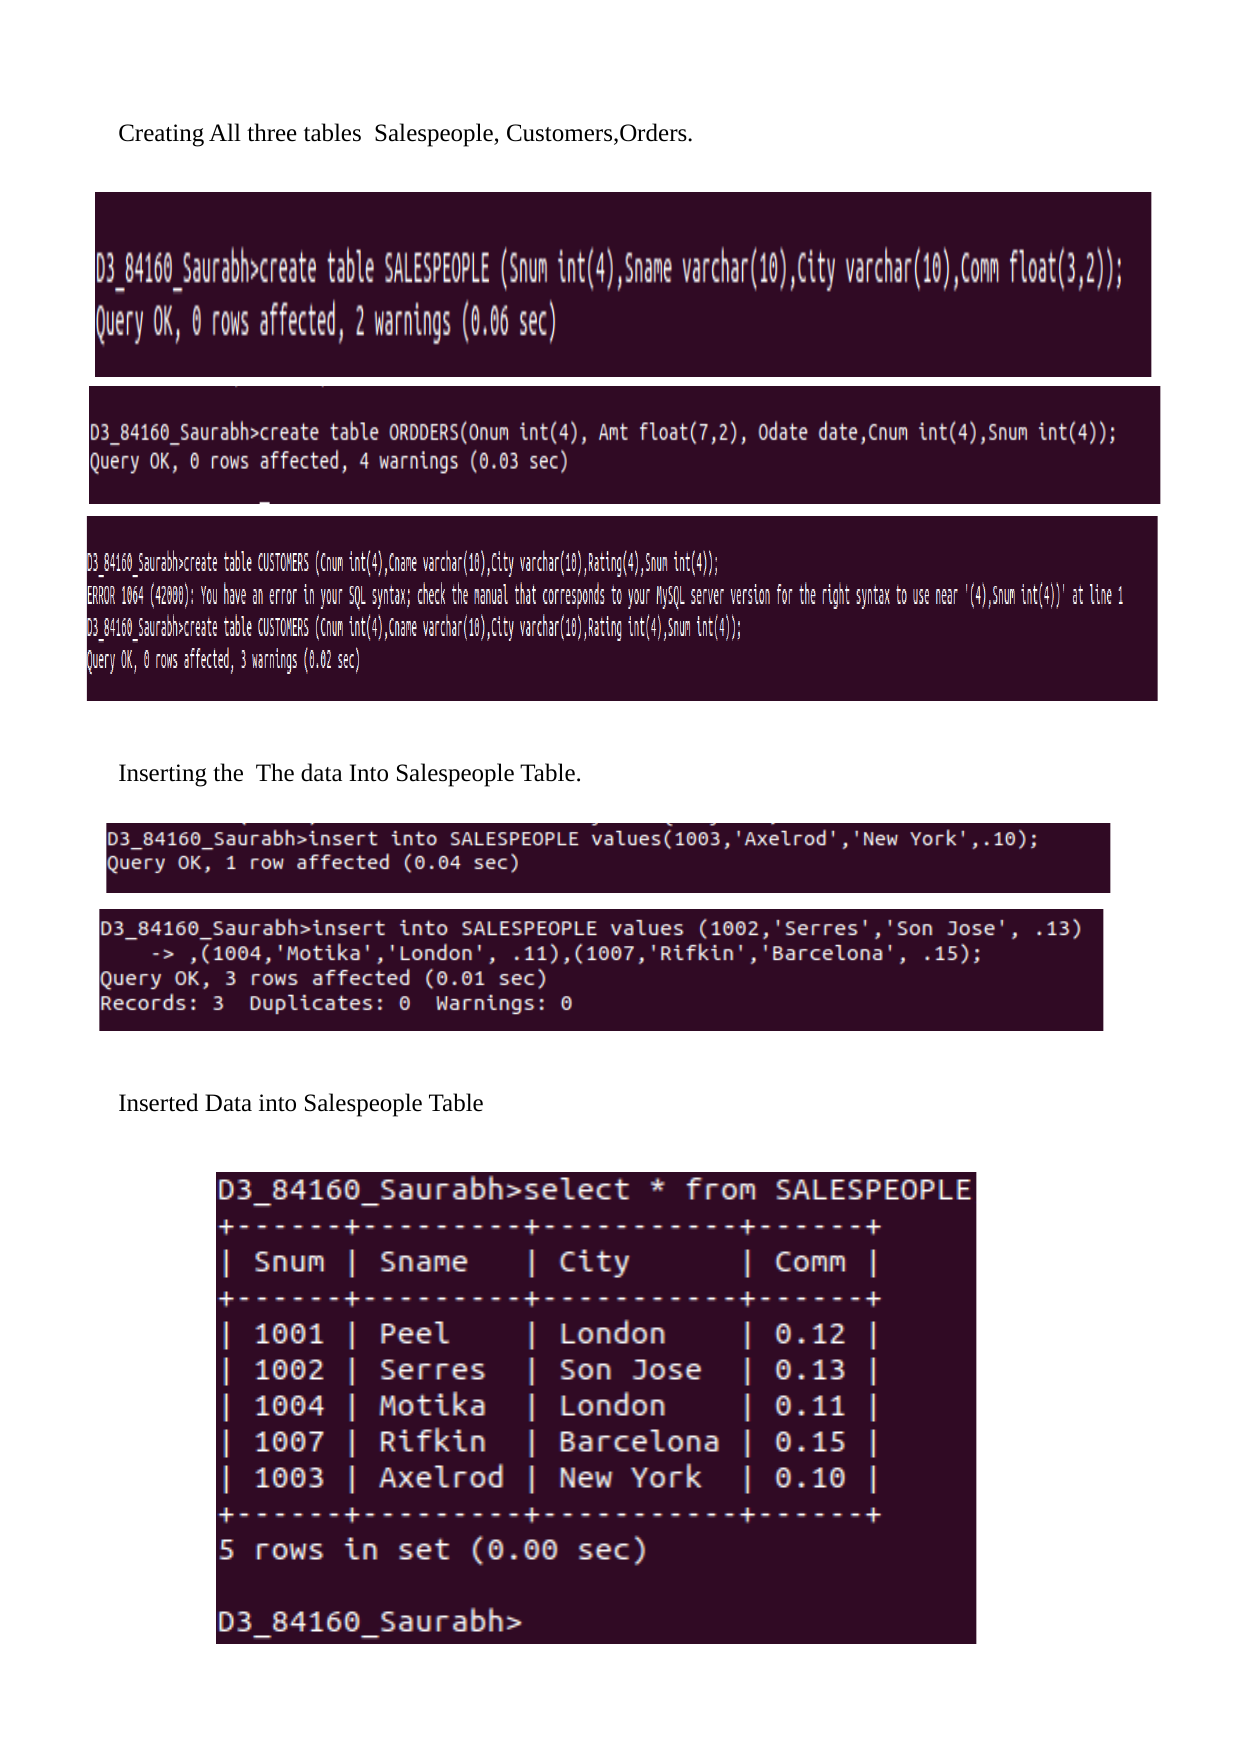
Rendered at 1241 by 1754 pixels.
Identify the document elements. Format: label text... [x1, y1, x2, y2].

picture [99, 909, 1104, 1031]
text Inserting the The data Into Salespeople Table. [118, 758, 1122, 787]
picture [216, 1172, 977, 1644]
picture [89, 386, 1161, 504]
picture [95, 192, 1152, 377]
picture [86, 516, 1158, 701]
text Inserted Data into Salespeople Table [118, 1088, 1122, 1117]
picture [106, 823, 1111, 893]
text Creating All three tables Salespeople, Customers,Orders. [118, 118, 1122, 147]
